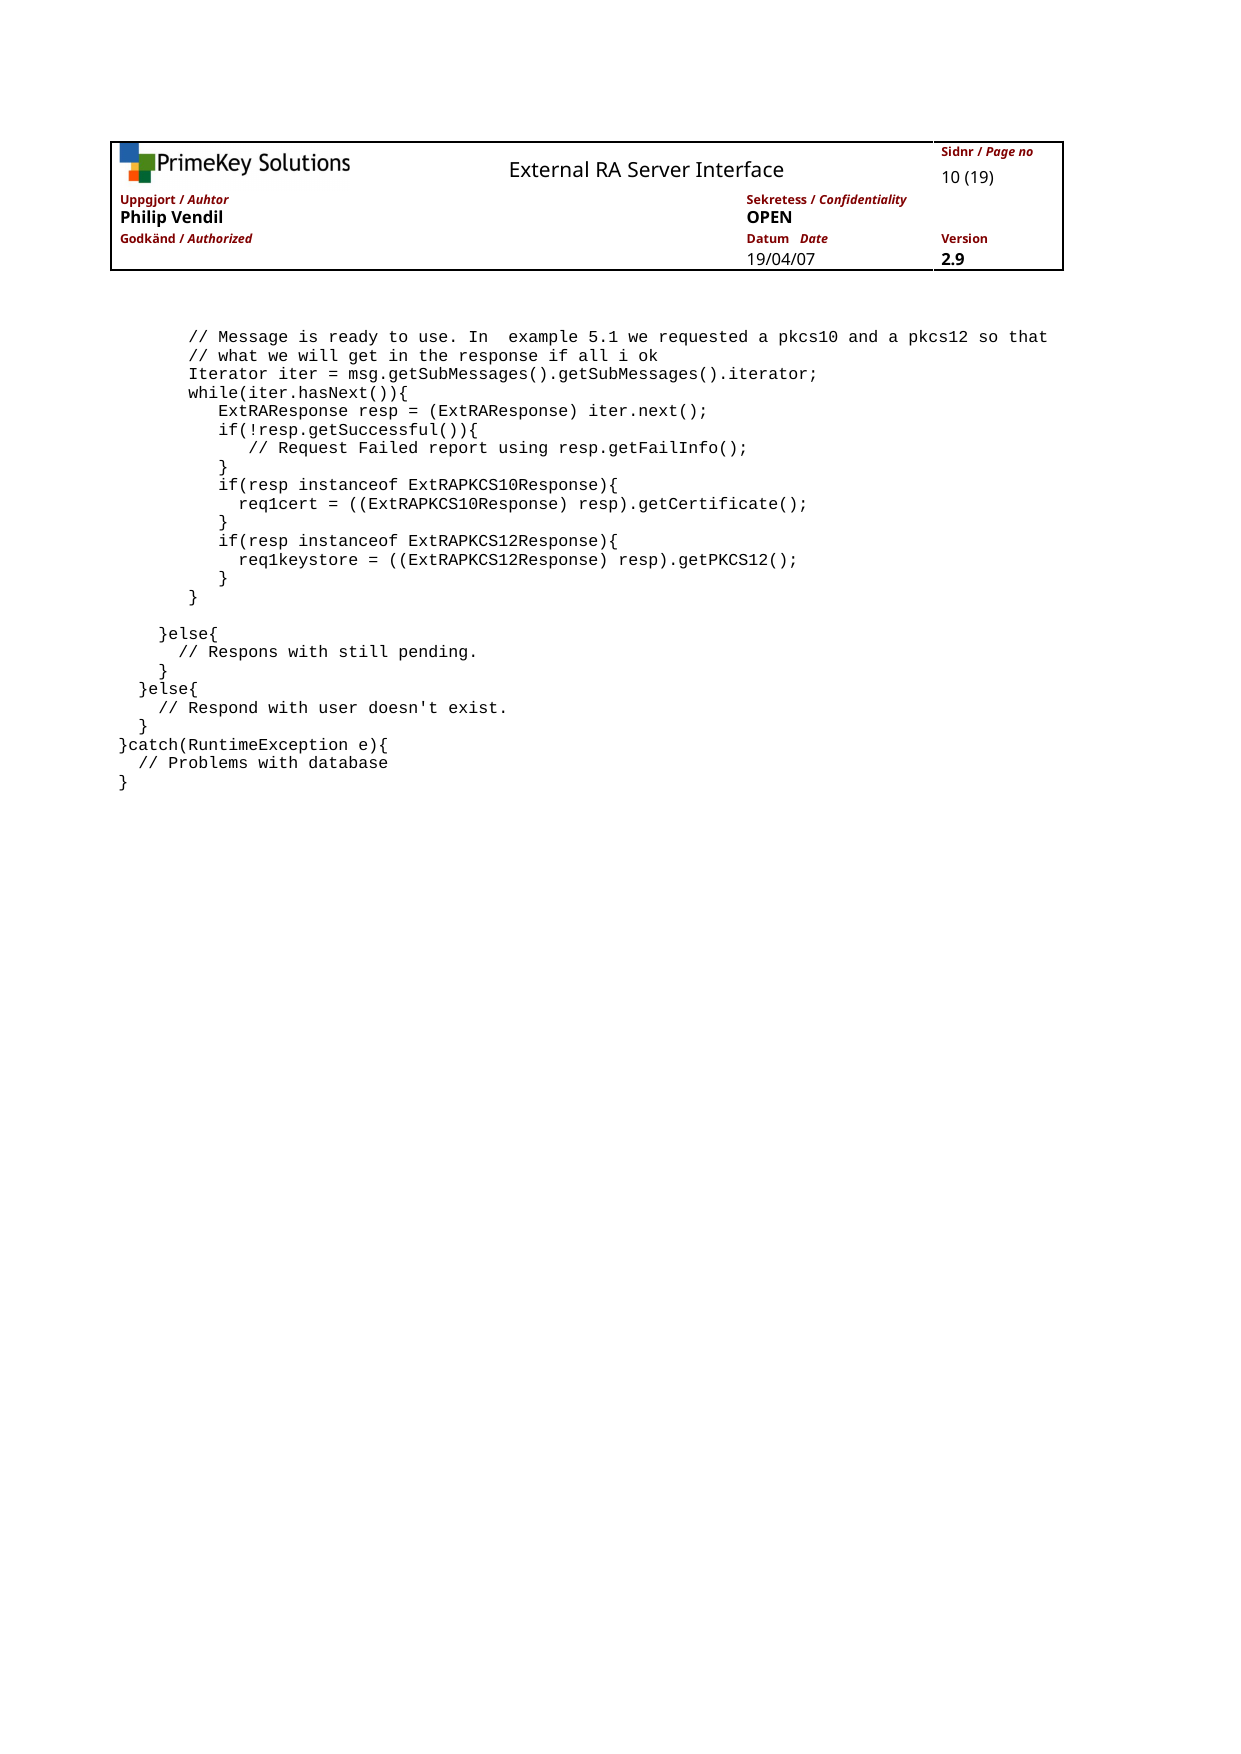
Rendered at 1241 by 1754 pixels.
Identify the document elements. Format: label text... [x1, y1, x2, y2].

text // Message is ready to use. In example 5.1 we requested a pkcs10 and a pkcs12 so that [118, 329, 1122, 347]
text if(resp instanceof ExtRAPKCS12Response){ [118, 533, 1122, 551]
text } [118, 588, 1122, 607]
text } [118, 459, 1122, 477]
text if(resp instanceof ExtRAPKCS10Response){ [118, 477, 1122, 496]
text // Respond with user doesn't exist. [118, 700, 1122, 718]
text // Problems with database [118, 755, 1122, 774]
text while(iter.hasNext()){ [118, 384, 1122, 403]
text }catch(RuntimeException e){ [118, 737, 1122, 755]
text } [118, 718, 1122, 737]
text }else{ [118, 626, 1122, 644]
text Iterator iter = msg.getSubMessages().getSubMessages().iterator; [118, 366, 1122, 384]
text req1cert = ((ExtRAPKCS10Response) resp).getCertificate(); [118, 496, 1122, 514]
text }else{ [118, 681, 1122, 700]
text req1keystore = ((ExtRAPKCS12Response) resp).getPKCS12(); [118, 551, 1122, 570]
text } [118, 514, 1122, 533]
text // what we will get in the response if all i ok [118, 347, 1122, 366]
text // Request Failed report using resp.getFailInfo(); [118, 440, 1122, 459]
text } [118, 570, 1122, 588]
text } [118, 663, 1122, 681]
text if(!resp.getSuccessful()){ [118, 422, 1122, 440]
text } [118, 774, 1122, 792]
text ExtRAResponse resp = (ExtRAResponse) iter.next(); [118, 403, 1122, 422]
text // Respons with still pending. [118, 644, 1122, 663]
